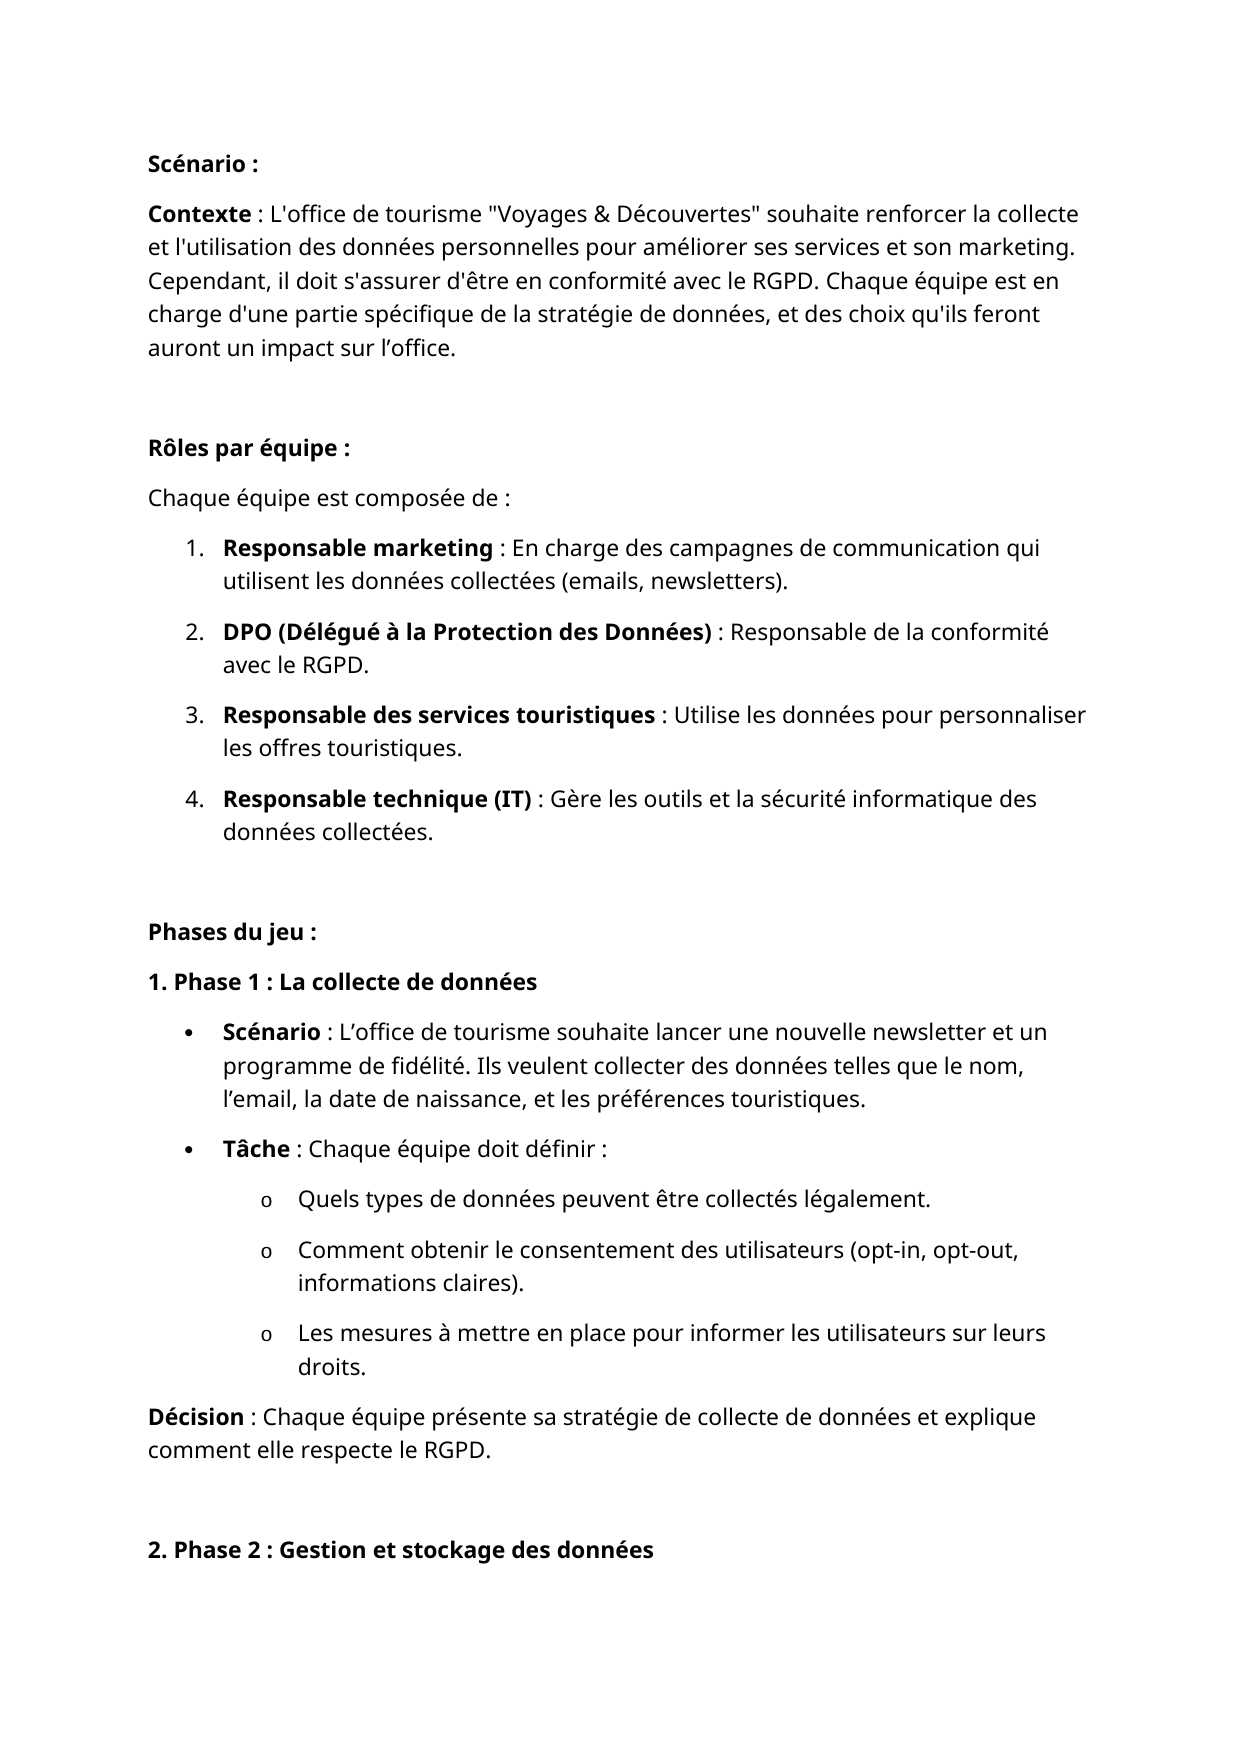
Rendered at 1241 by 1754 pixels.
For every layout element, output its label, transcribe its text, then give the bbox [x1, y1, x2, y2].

text Décision : Chaque équipe présente sa stratégie de collecte de données et explique comment elle respecte le RGPD. [148, 1401, 1093, 1465]
text Scénario : [148, 148, 1093, 179]
text 1. Phase 1 : La collecte de données [148, 966, 1093, 997]
text 2. Phase 2 : Gestion et stockage des données [148, 1534, 1093, 1566]
text Phases du jeu : [148, 916, 1093, 947]
list Responsable technique (IT) : Gère les outils et la sécurité informatique des données collectées. [185, 782, 1093, 847]
text Chaque équipe est composée de : [148, 482, 1093, 513]
list Tâche : Chaque équipe doit définir : [185, 1133, 1093, 1164]
text Contexte : L'office de tourisme "Voyages & Découvertes" souhaite renforcer la collecte et l'utilisation des données personnelles pour améliorer ses services et son marketing. Cependant, il doit s'assurer d'être en conformité avec le RGPD. Chaque équipe est en charge d'une partie spécifique de la stratégie de données, et des choix qu'ils feront auront un impact sur l’office. [148, 198, 1093, 363]
list DPO (Délégué à la Protection des Données) : Responsable de la conformité avec le RGPD. [185, 615, 1093, 680]
list Scénario : L’office de tourisme souhaite lancer une nouvelle newsletter et un programme de fidélité. Ils veulent collecter des données telles que le nom, l’email, la date de naissance, et les préférences touristiques. [185, 1016, 1093, 1114]
list Quels types de données peuvent être collectés légalement. [260, 1183, 1093, 1215]
text Rôles par équipe : [148, 432, 1093, 463]
list Responsable marketing : En charge des campagnes de communication qui utilisent les données collectées (emails, newsletters). [185, 532, 1093, 597]
list Comment obtenir le consentement des utilisateurs (opt-in, opt-out, informations claires). [260, 1233, 1093, 1298]
list Les mesures à mettre en place pour informer les utilisateurs sur leurs droits. [260, 1317, 1093, 1382]
list Responsable des services touristiques : Utilise les données pour personnaliser les offres touristiques. [185, 699, 1093, 764]
